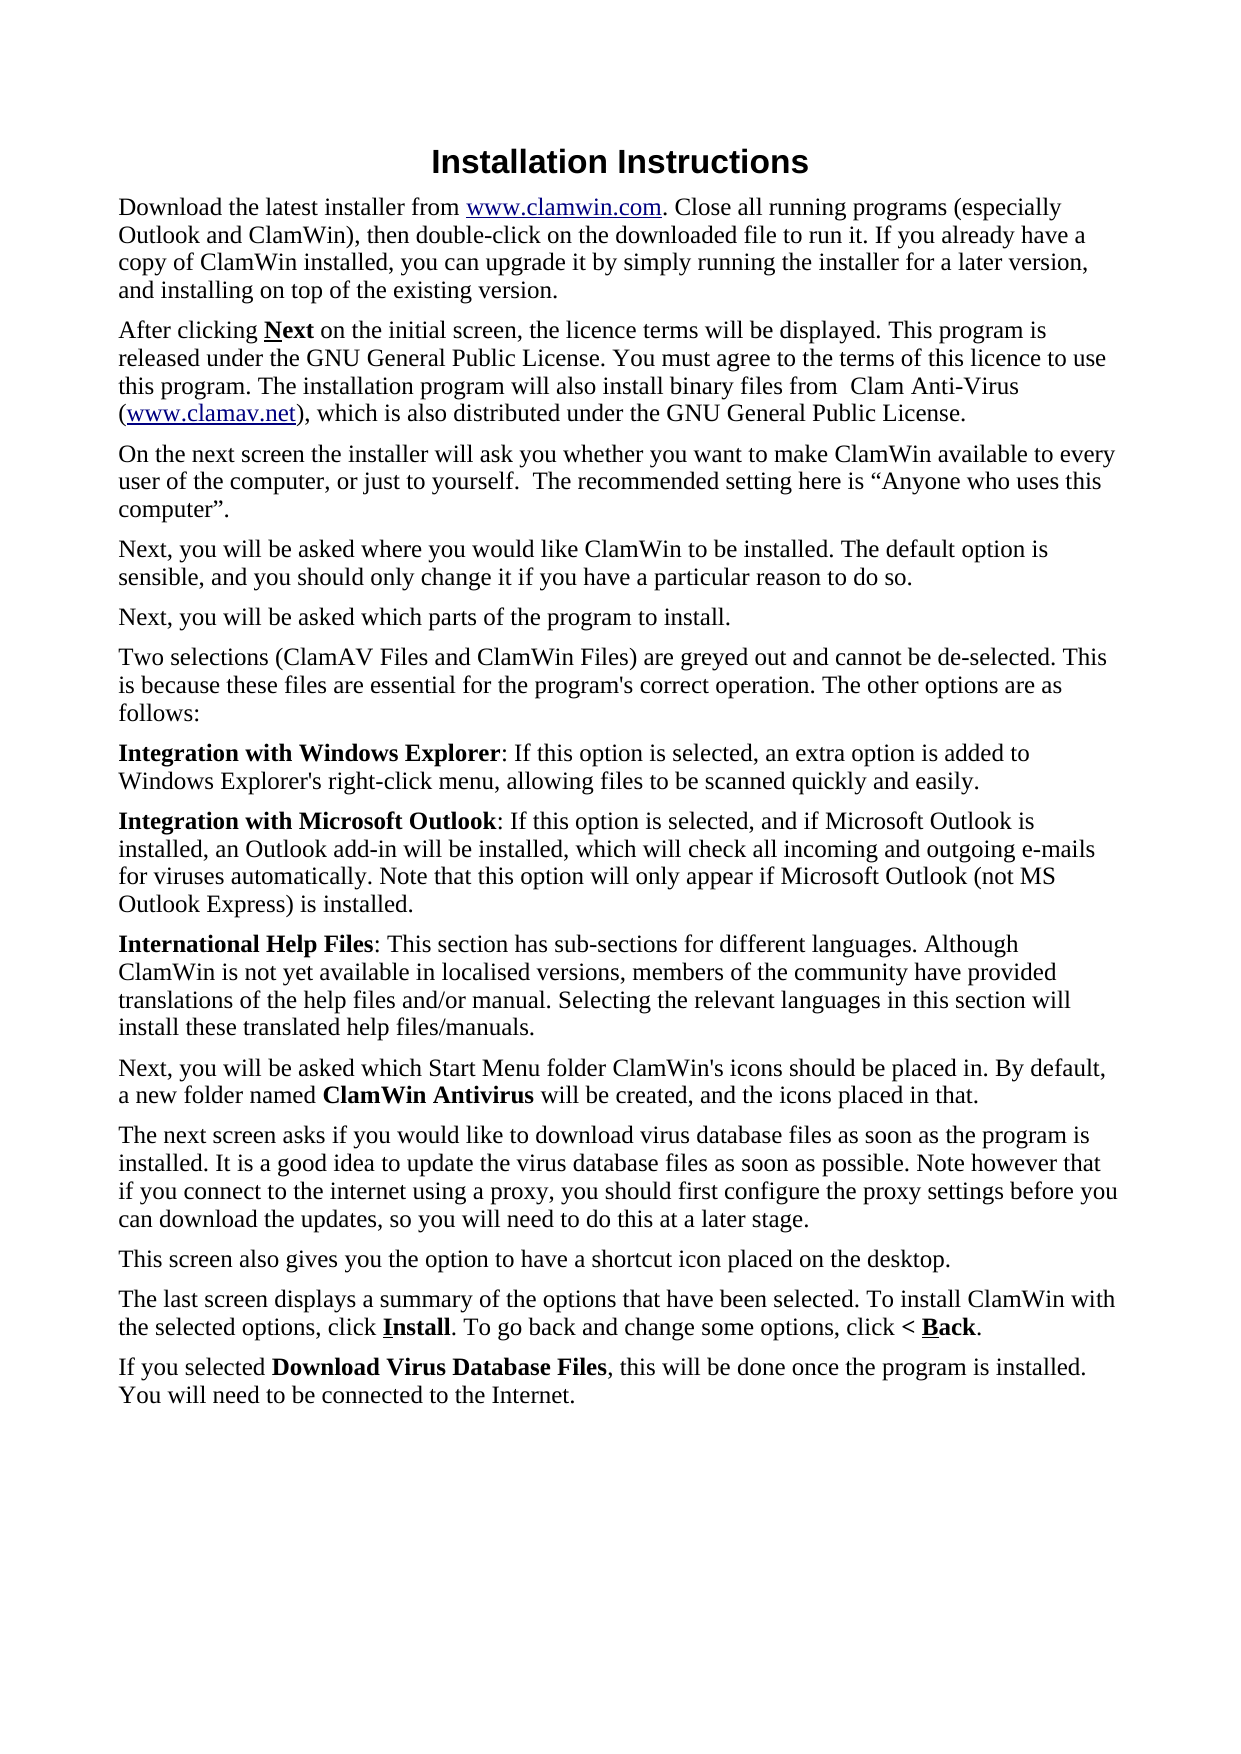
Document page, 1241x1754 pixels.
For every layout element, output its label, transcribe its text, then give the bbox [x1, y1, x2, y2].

text Download the latest installer from www.clamwin.com. Close all running programs (especially Outlook and ClamWin), then double-click on the downloaded file to run it. If you already have a copy of ClamWin installed, you can upgrade it by simply running the installer for a later version, and installing on top of the existing version. [118, 193, 1122, 304]
text Integration with Windows Explorer: If this option is selected, an extra option is added to Windows Explorer's right-click menu, allowing files to be scanned quickly and easily. [118, 739, 1122, 794]
text If you selected Download Virus Database Files, this will be done once the program is installed. You will need to be connected to the Internet. [118, 1353, 1122, 1408]
text Integration with Microsoft Outlook: If this option is selected, and if Microsoft Outlook is installed, an Outlook add-in will be installed, which will check all incoming and outgoing e-mails for viruses automatically. Note that this option will only appear if Microsoft Outlook (not MS Outlook Express) is installed. [118, 807, 1122, 918]
text Next, you will be asked where you would like ClamWin to be installed. The default option is sensible, and you should only change it if you have a particular reason to do so. [118, 535, 1122, 591]
text Next, you will be asked which Start Menu folder ClamWin's icons should be placed in. By default, a new folder named ClamWin Antivirus will be created, and the icons placed in that. [118, 1054, 1122, 1109]
text International Help Files: This section has sub-sections for different languages. Although ClamWin is not yet available in localised versions, members of the community have provided translations of the help files and/or manual. Selecting the relevant languages in this section will install these translated help files/manuals. [118, 930, 1122, 1041]
text Next, you will be asked which parts of the program to install. [118, 603, 1122, 631]
text The last screen displays a summary of the options that have been selected. To install ClamWin with the selected options, click Install. To go back and change some options, click < Back. [118, 1285, 1122, 1341]
text Two selections (ClamAV Files and ClamWin Files) are greyed out and cannot be de-selected. This is because these files are essential for the program's correct operation. The other options are as follows: [118, 643, 1122, 727]
text The next screen asks if you would like to download virus database files as soon as the program is installed. It is a good idea to update the virus database files as soon as possible. Note however that if you connect to the internet using a proxy, you should first configure the proxy settings before you can download the updates, so you will need to do this at a later stage. [118, 1122, 1122, 1232]
text This screen also gives you the option to have a shortcut icon placed on the desktop. [118, 1245, 1122, 1273]
subtitle Installation Instructions [118, 143, 1122, 181]
text After clicking Next on the initial screen, the licence terms will be displayed. This program is released under the GNU General Public License. You must agree to the terms of this licence to use this program. The installation program will also install binary files from Clam Anti-Virus (www.clamav.net), which is also distributed under the GNU General Public License. [118, 316, 1122, 427]
text On the next screen the installer will ask you whether you want to make ClamWin available to every user of the computer, or just to yourself. The recommended setting here is “Anyone who uses this computer”. [118, 440, 1122, 523]
